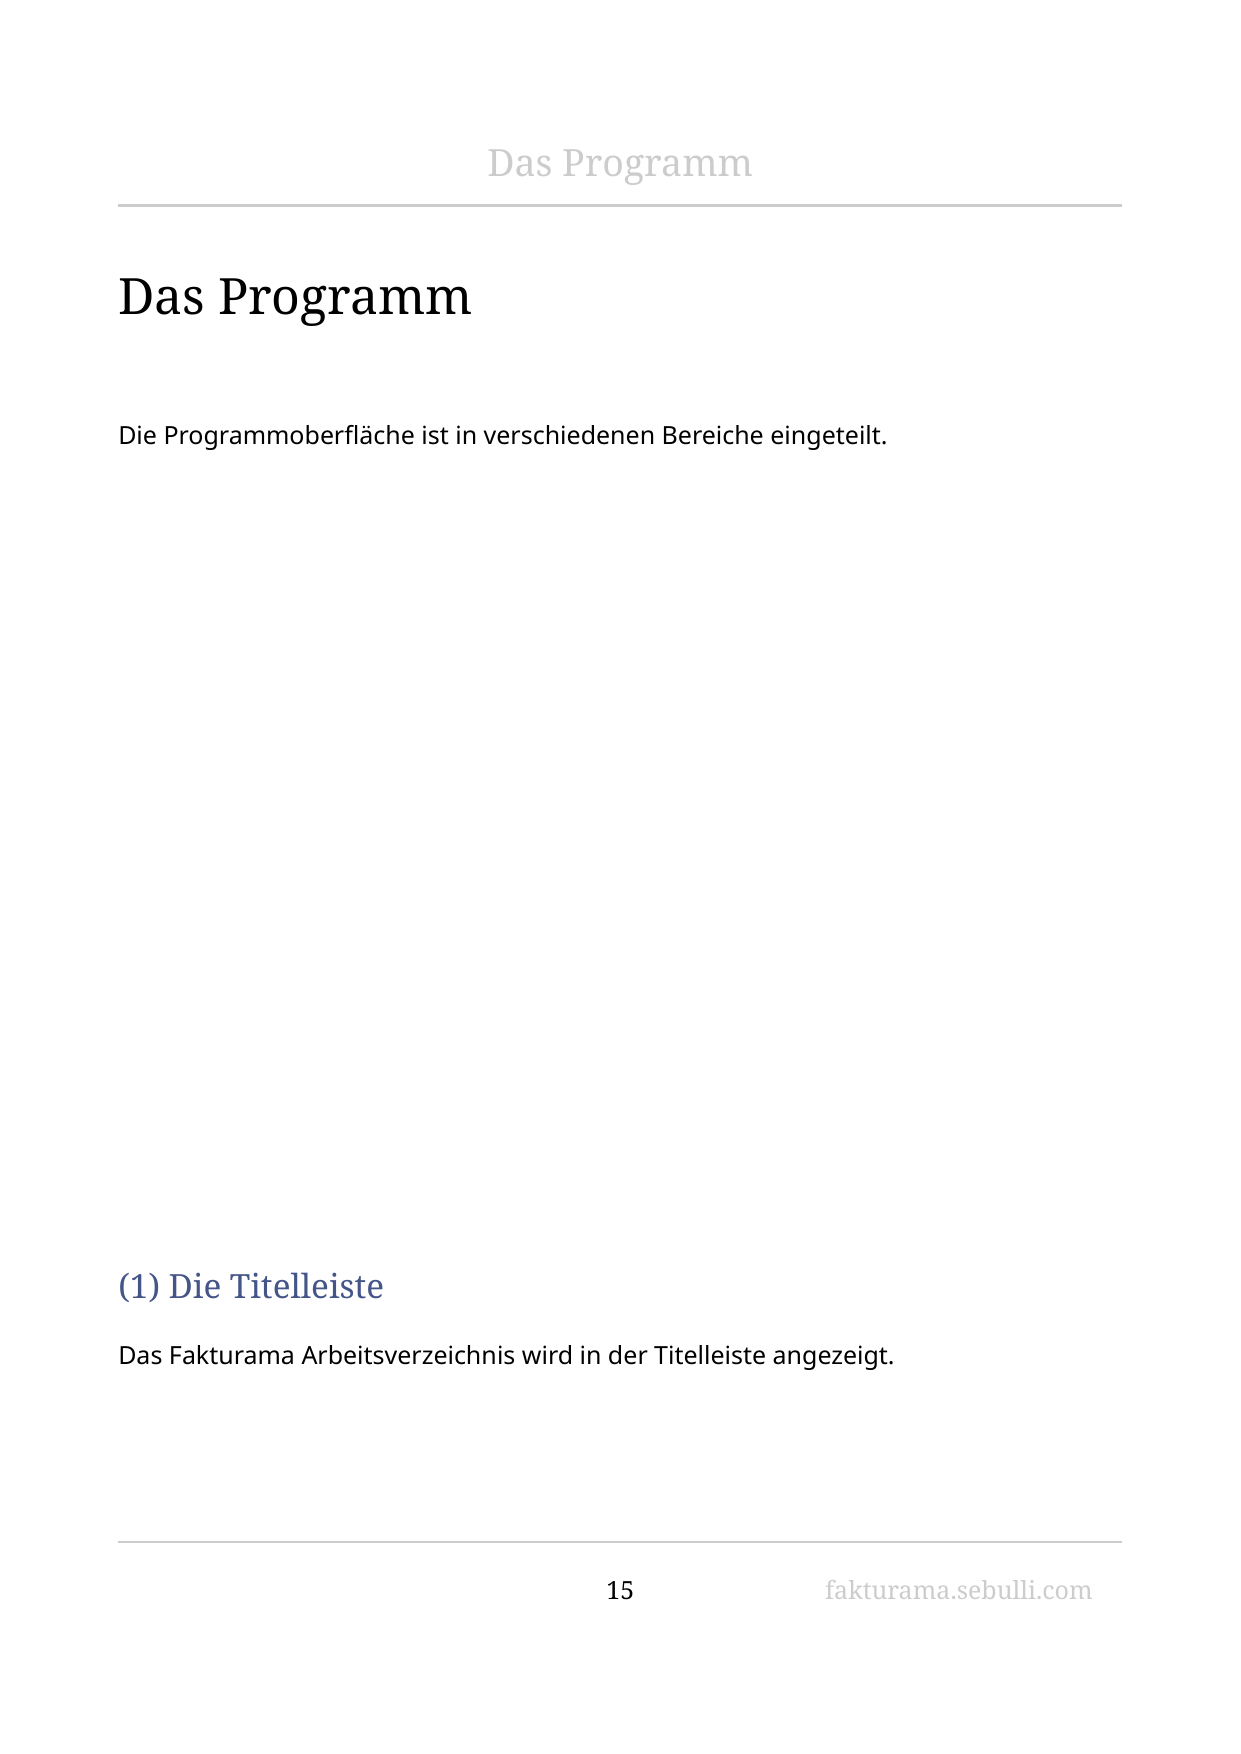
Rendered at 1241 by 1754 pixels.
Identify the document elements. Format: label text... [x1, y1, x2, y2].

subtitle Das Programm [118, 261, 1122, 329]
text Das Fakturama Arbeitsverzeichnis wird in der Titelleiste angezeigt. [118, 1337, 1122, 1371]
text Die Programmoberfläche ist in verschiedenen Bereiche eingeteilt. [118, 418, 1122, 452]
subtitle (1) Die Titelleiste [118, 1262, 1122, 1308]
